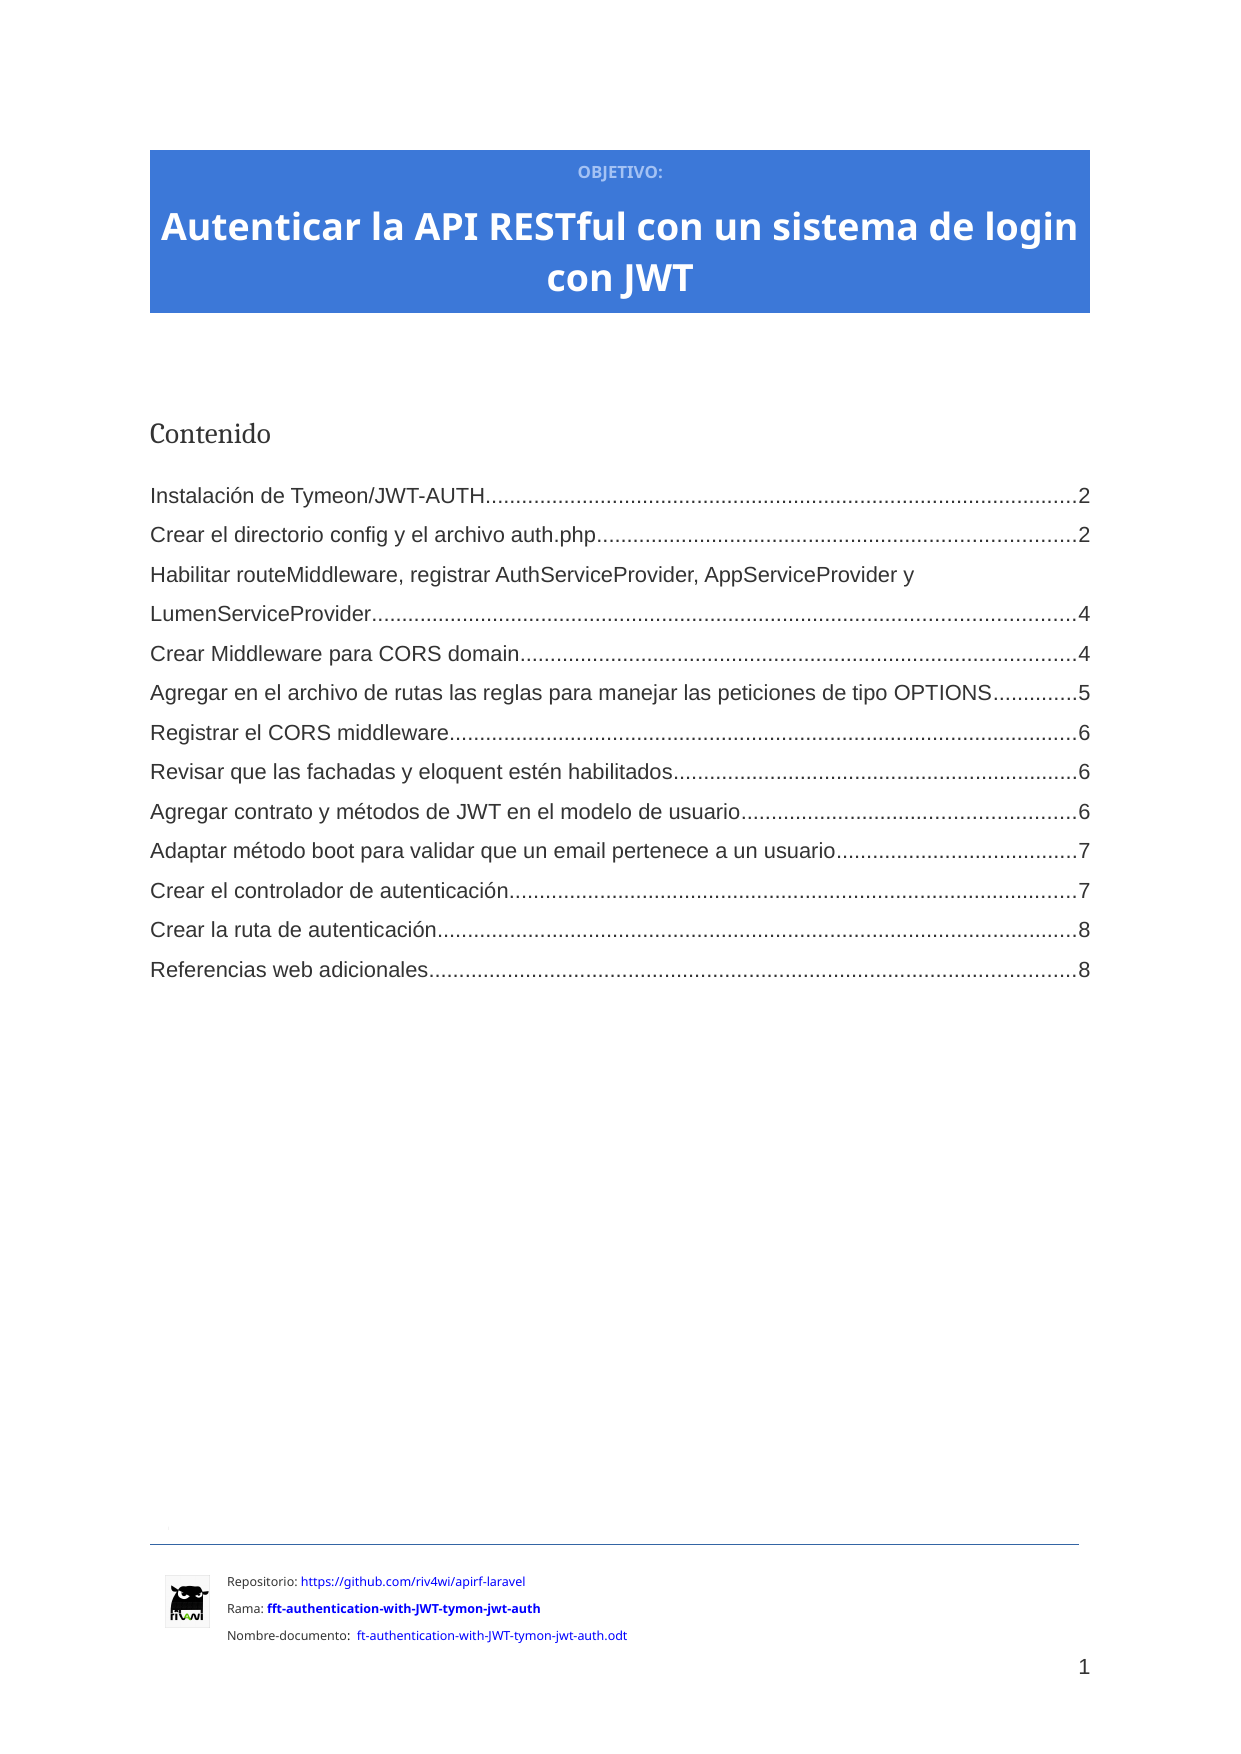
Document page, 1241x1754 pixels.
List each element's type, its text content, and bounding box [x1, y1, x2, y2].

subtitle Contenido [150, 418, 1090, 451]
text Referencias web adicionales 8 [150, 957, 1090, 982]
text Agregar en el archivo de rutas las reglas para manejar las peticiones de tipo OPTIONS 5 [150, 680, 1090, 705]
text Crear Middleware para CORS domain 4 [150, 641, 1090, 666]
picture [165, 1575, 210, 1628]
text Crear el directorio config y el archivo auth.php 2 [150, 522, 1090, 547]
table_header OBJETIVO: Autenticar la API RESTful con un sistema de login con JWT [150, 150, 1090, 313]
text Instalación de Tymeon/JWT-AUTH 2 [150, 483, 1090, 508]
text Agregar contrato y métodos de JWT en el modelo de usuario 6 [150, 799, 1090, 824]
text Registrar el CORS middleware 6 [150, 720, 1090, 745]
text Crear el controlador de autenticación 7 [150, 878, 1090, 903]
text Adaptar método boot para validar que un email pertenece a un usuario 7 [150, 838, 1090, 863]
text Habilitar routeMiddleware, registrar AuthServiceProvider, AppServiceProvider y LumenServiceProvider 4 [150, 562, 1090, 626]
text Crear la ruta de autenticación 8 [150, 917, 1090, 942]
text Revisar que las fachadas y eloquent estén habilitados 6 [150, 759, 1090, 784]
